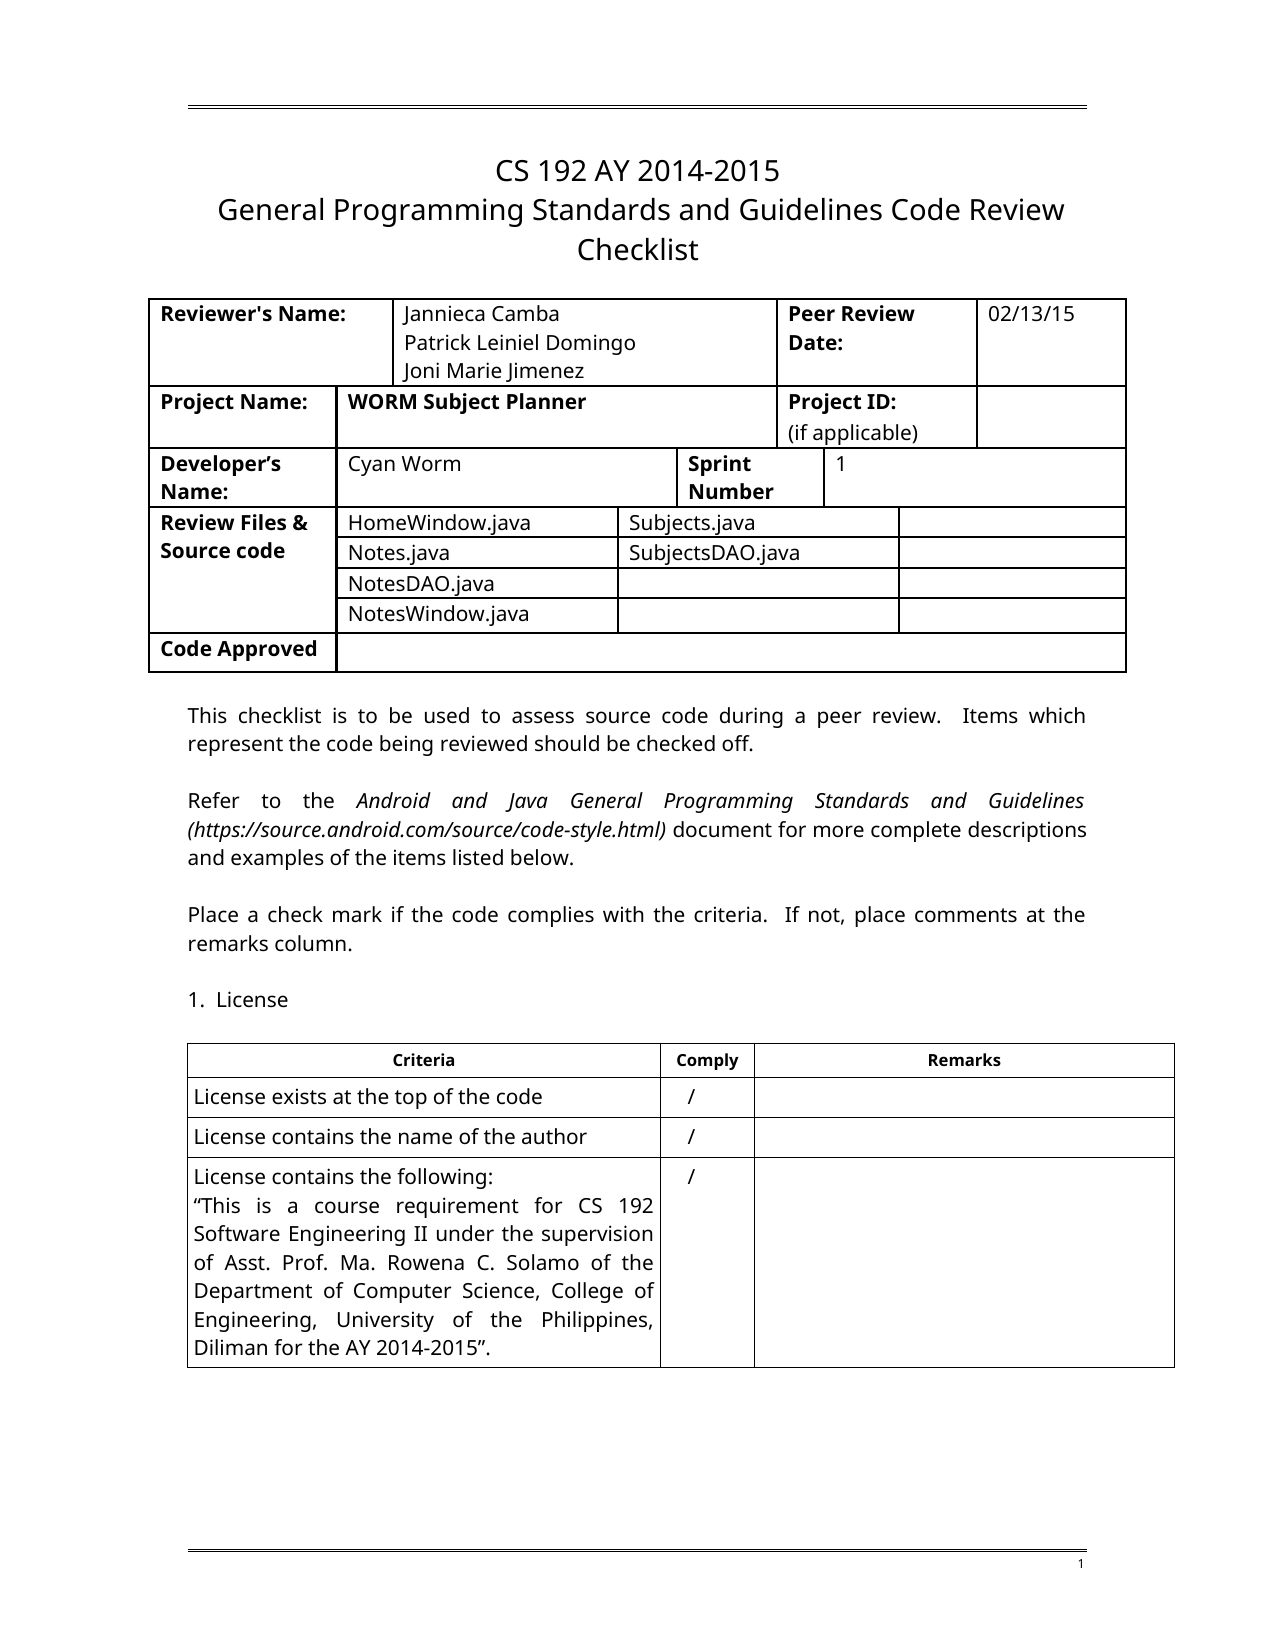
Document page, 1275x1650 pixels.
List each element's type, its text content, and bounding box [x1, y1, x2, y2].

text Refer to the Android and Java General Programming Standards and Guidelines (https://source.android.com/source/code-style.html) document for more complete descriptions and examples of the items listed below. [187, 786, 1087, 872]
table_cell Review Files & Source code [150, 508, 335, 632]
table_cell Code Approved [150, 634, 335, 671]
table_header Jannieca Camba Patrick Leiniel Domingo Joni Marie Jimenez [394, 300, 776, 385]
table_cell HomeWindow.java [338, 508, 617, 536]
table_cell License contains the name of the author [188, 1118, 660, 1157]
table_cell License exists at the top of the code [188, 1078, 660, 1117]
table_cell [755, 1118, 1174, 1157]
text CS 192 AY 2014-2015 [187, 150, 1087, 190]
table_cell License contains the following: “This is a course requirement for CS 192 Software Engineering II under the supervision of Asst. Prof. Ma. Rowena C. Solamo of the Department of Computer Science, College of Engineering, University of the Philippines, Diliman for the AY 2014-2015”. [188, 1158, 660, 1367]
table_cell [900, 508, 1125, 536]
table_header Peer Review Date: [778, 300, 976, 385]
table_cell [900, 599, 1125, 632]
table_header Criteria [188, 1044, 660, 1077]
table_cell Sprint Number [678, 449, 823, 506]
text 1. License [187, 986, 1087, 1014]
table_cell / [661, 1158, 754, 1367]
table_cell Notes.java [338, 538, 617, 567]
table_cell Project Name: [150, 387, 335, 447]
text This checklist is to be used to assess source code during a peer review. Items which represent the code being reviewed should be checked off. [187, 701, 1087, 758]
table_header 02/13/15 [978, 300, 1125, 385]
table_cell NotesWindow.java [338, 599, 617, 632]
table_cell [619, 569, 898, 597]
table_cell [755, 1078, 1174, 1117]
table_header Comply [661, 1044, 754, 1077]
table_cell [619, 599, 898, 632]
table_cell [900, 569, 1125, 597]
table_header Remarks [755, 1044, 1174, 1077]
table_cell Cyan Worm [338, 449, 676, 506]
table_cell Subjects.java [619, 508, 898, 536]
table_cell Developer’s Name: [150, 449, 335, 506]
table_cell [900, 538, 1125, 567]
table_cell NotesDAO.java [338, 569, 617, 597]
table_cell / [661, 1118, 754, 1157]
table_cell [755, 1158, 1174, 1367]
table_cell Project ID: [778, 387, 976, 416]
text Place a check mark if the code complies with the criteria. If not, place comments at the remarks column. [187, 900, 1087, 957]
table_cell / [661, 1078, 754, 1117]
table_cell WORM Subject Planner [338, 387, 776, 447]
table_cell [978, 387, 1125, 447]
table_header Reviewer's Name: [150, 300, 392, 385]
table_cell [338, 634, 1125, 671]
text General Programming Standards and Guidelines Code Review Checklist [187, 190, 1087, 269]
table_cell SubjectsDAO.java [619, 538, 898, 567]
table_cell (if applicable) [778, 416, 976, 447]
table_cell 1 [825, 449, 1125, 506]
